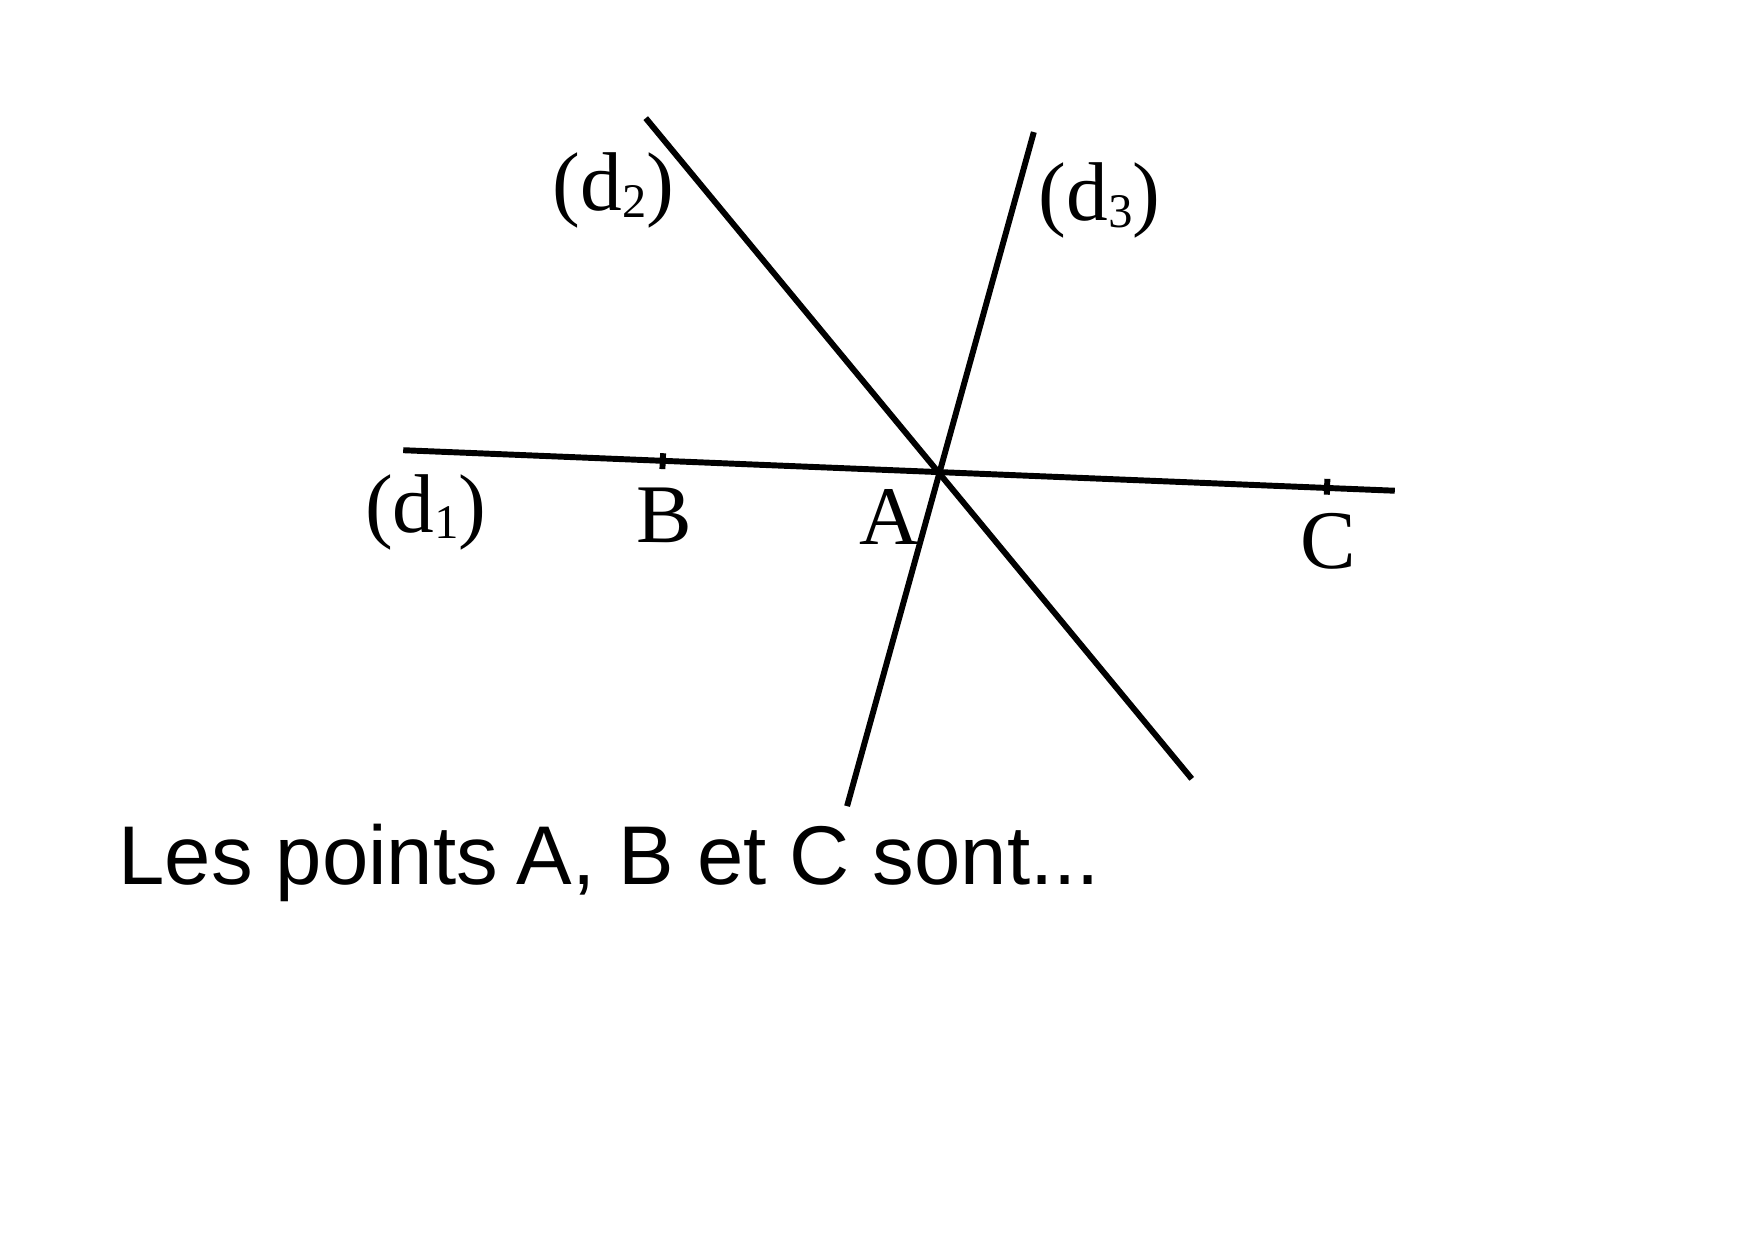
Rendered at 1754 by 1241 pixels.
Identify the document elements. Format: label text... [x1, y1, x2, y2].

text Les points A, B et C sont... [118, 806, 1636, 902]
